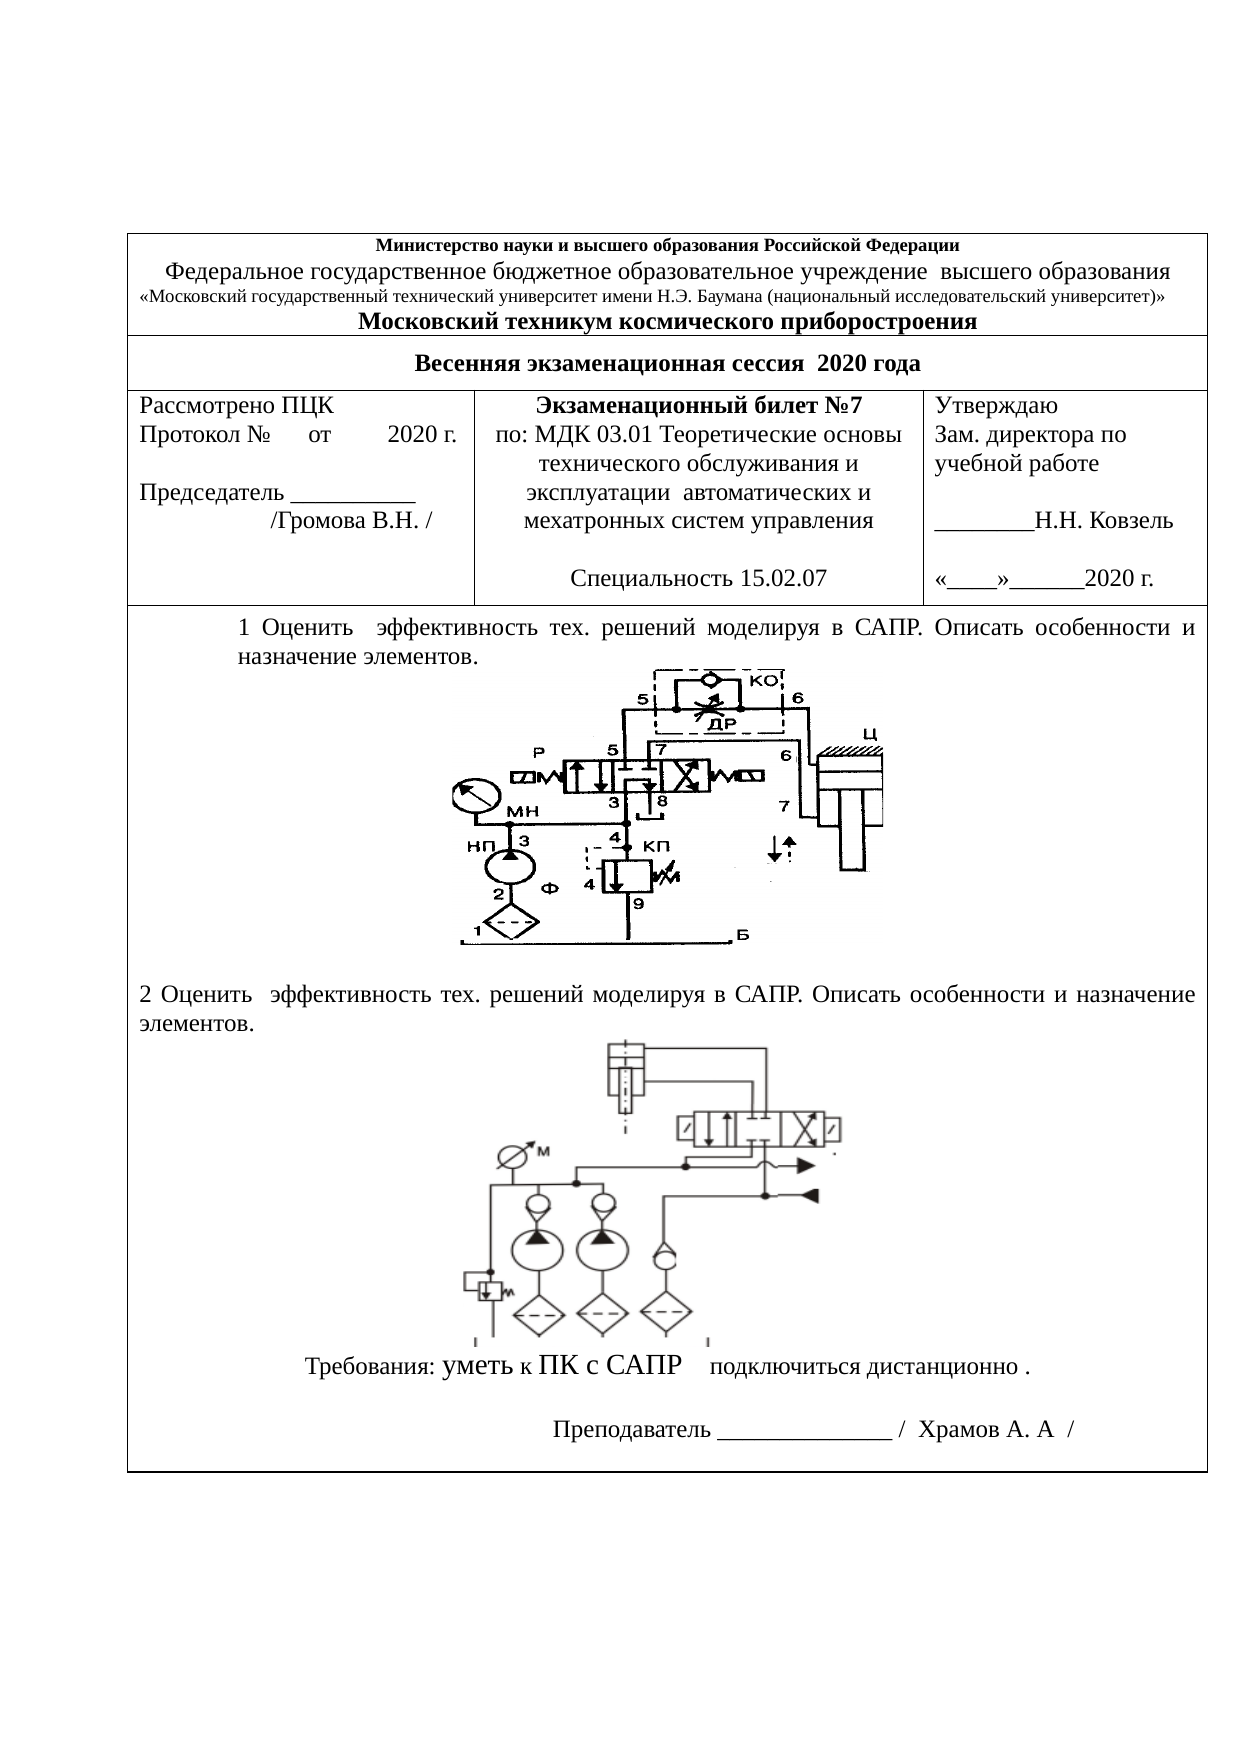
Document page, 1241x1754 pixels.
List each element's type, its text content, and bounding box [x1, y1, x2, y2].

table_cell Рассмотрено ПЦК Протокол № от 2020 г. Председатель __________ /Громова В.Н. / [128, 391, 474, 605]
table_cell 1 Оценить эффективность тех. решений моделируя в САПР. Описать особенности и назначение элементов. 2 Оценить эффективность тех. решений моделируя в САПР. Описать особенности и назначение элементов. Требования: уметь к ПК с САПР подключиться дистанционно . Преподаватель ______________ / Храмов А. А / [128, 606, 1207, 1471]
table_cell Утверждаю Зам. директора по учебной работе ________Н.Н. Ковзель «____»______2020 г. [924, 391, 1207, 605]
table_cell Экзаменационный билет №7 по: МДК 03.01 Теоретические основы технического обслуживания и эксплуатации автоматических и мехатронных систем управления Специальность 15.02.07 [475, 391, 923, 605]
table_cell Весенняя экзаменационная сессия 2020 года [128, 336, 1207, 389]
table_header Министерство науки и высшего образования Российской Федерации Федеральное государственное бюджетное образовательное учреждение высшего образования «Московский государственный технический университет имени Н.Э. Баумана (национальный исследовательский университет)» Московский техникум космического приборостроения [128, 234, 1207, 335]
